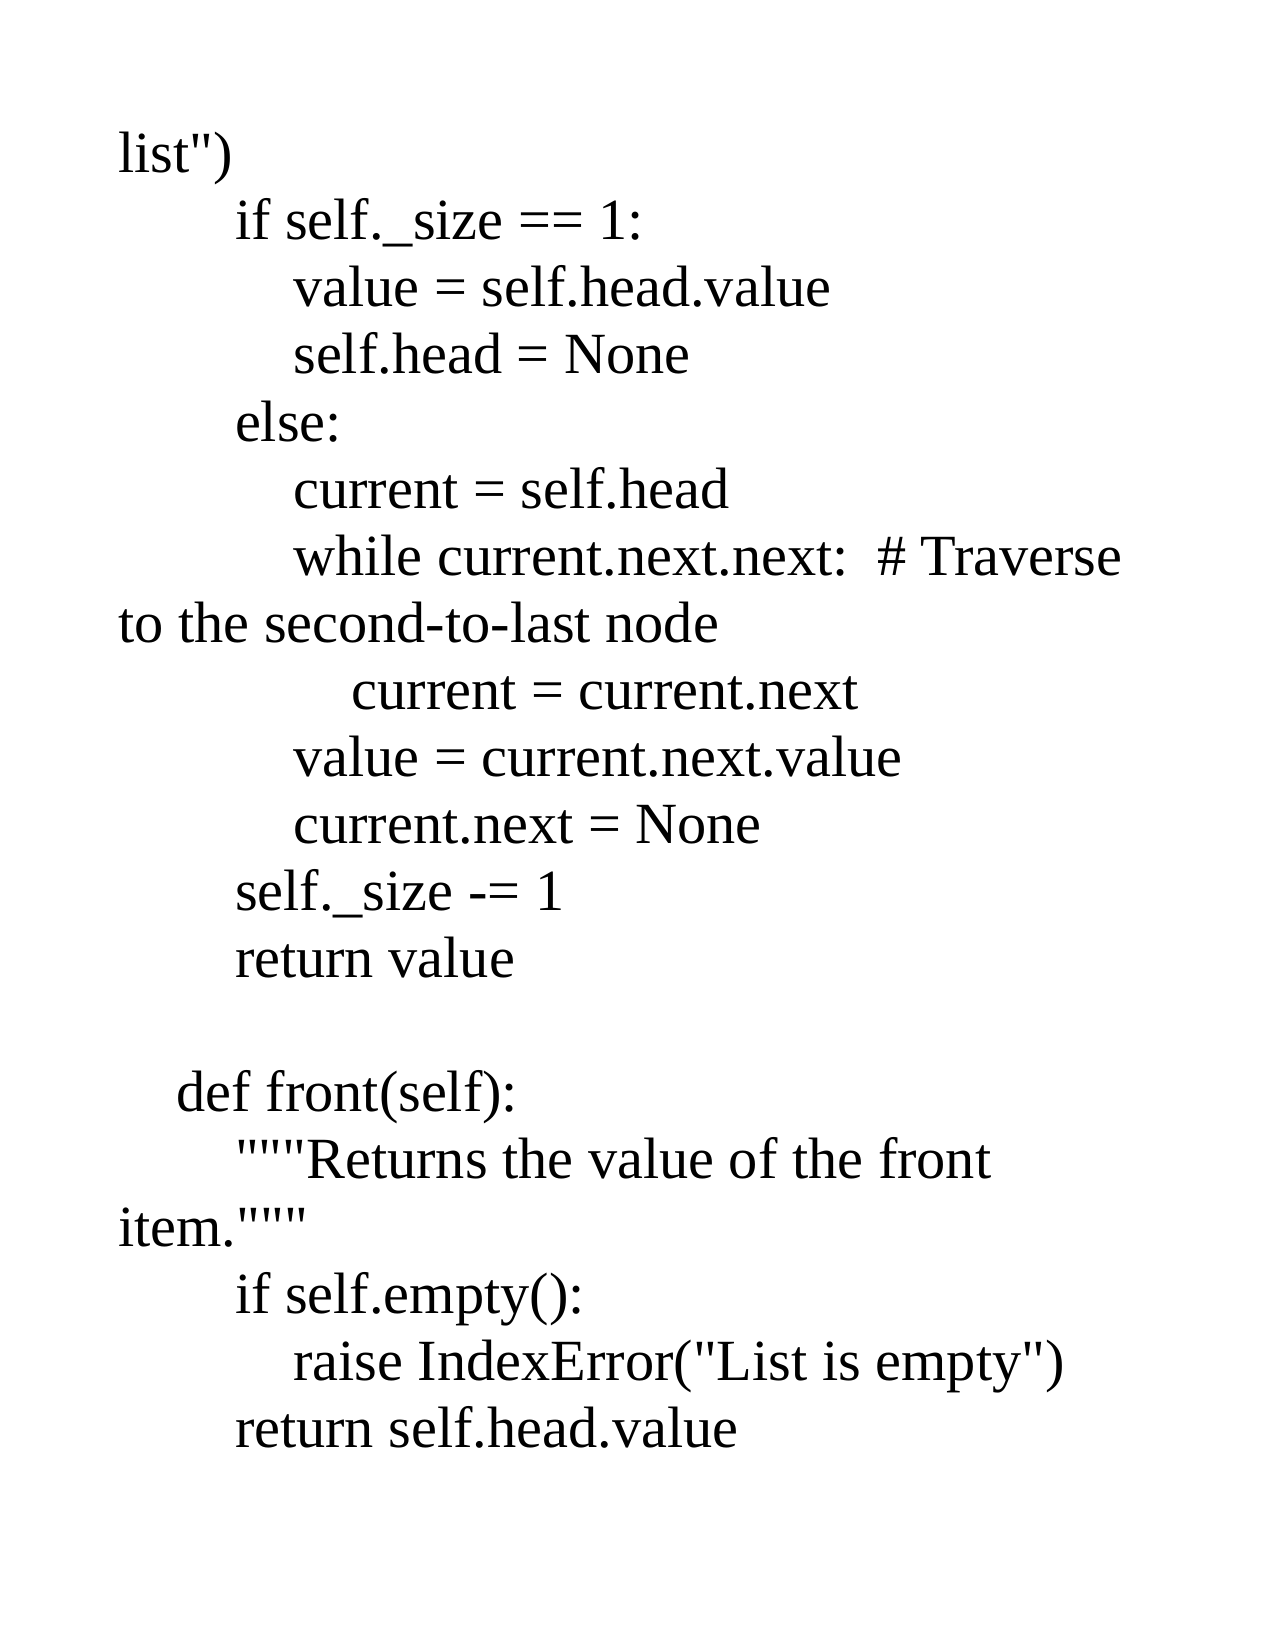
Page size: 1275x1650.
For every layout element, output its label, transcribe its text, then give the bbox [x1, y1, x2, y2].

text list") if self._size == 1: value = self.head.value self.head = None else: current = self.head while current.next.next: # Traverse to the second-to-last node current = current.next value = current.next.value current.next = None self._size -= 1 return value def front(self): """Returns the value of the front item.""" if self.empty(): raise IndexError("List is empty") return self.head.value [118, 118, 1157, 1527]
